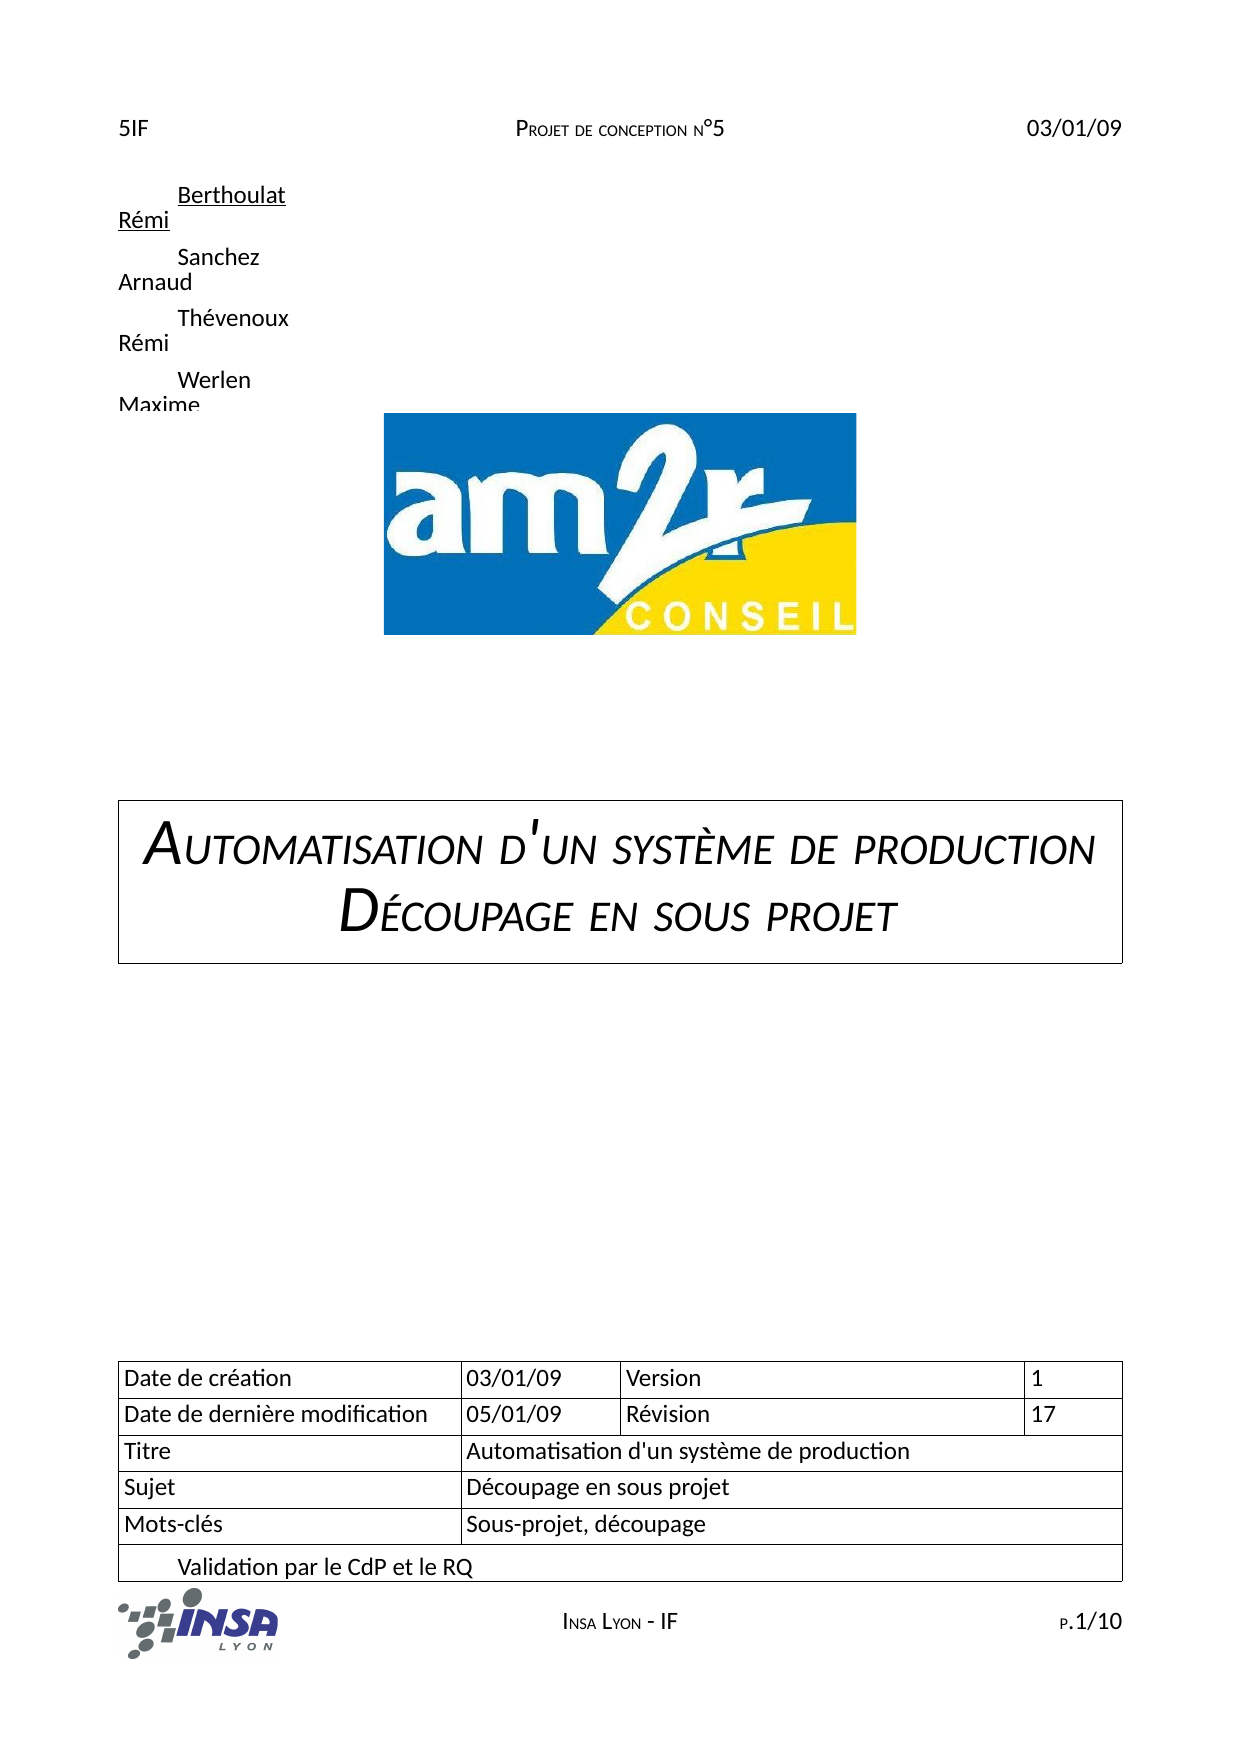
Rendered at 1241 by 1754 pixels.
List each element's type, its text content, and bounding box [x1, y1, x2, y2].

table_header Date de création [119, 1362, 461, 1398]
table_cell Révision [621, 1399, 1024, 1434]
picture [383, 413, 857, 635]
table_cell Mots-clés [119, 1509, 461, 1544]
table_cell Date de dernière modification [119, 1399, 461, 1434]
subtitle Automatisation d'un système de production Découpage en sous projet [119, 801, 1122, 963]
table_header 1 [1025, 1362, 1122, 1398]
picture [118, 1588, 278, 1659]
table_cell Sujet [119, 1472, 461, 1508]
table_header 03/01/09 [462, 1362, 620, 1398]
text Berthoulat Rémi [118, 184, 333, 234]
table_cell Titre [119, 1436, 461, 1471]
table_cell Découpage en sous projet [462, 1472, 1122, 1508]
table_cell Automatisation d'un système de production [462, 1436, 1122, 1471]
table_cell 17 [1025, 1399, 1122, 1434]
table_cell 05/01/09 [462, 1399, 620, 1434]
text Sanchez Arnaud [118, 246, 333, 296]
table_cell Sous-projet, découpage [462, 1509, 1122, 1544]
table_header Version [621, 1362, 1024, 1398]
text Thévenoux Rémi [118, 308, 333, 358]
text Werlen Maxime [118, 370, 333, 420]
text Validation par le CdP et le RQ [119, 1556, 1122, 1581]
